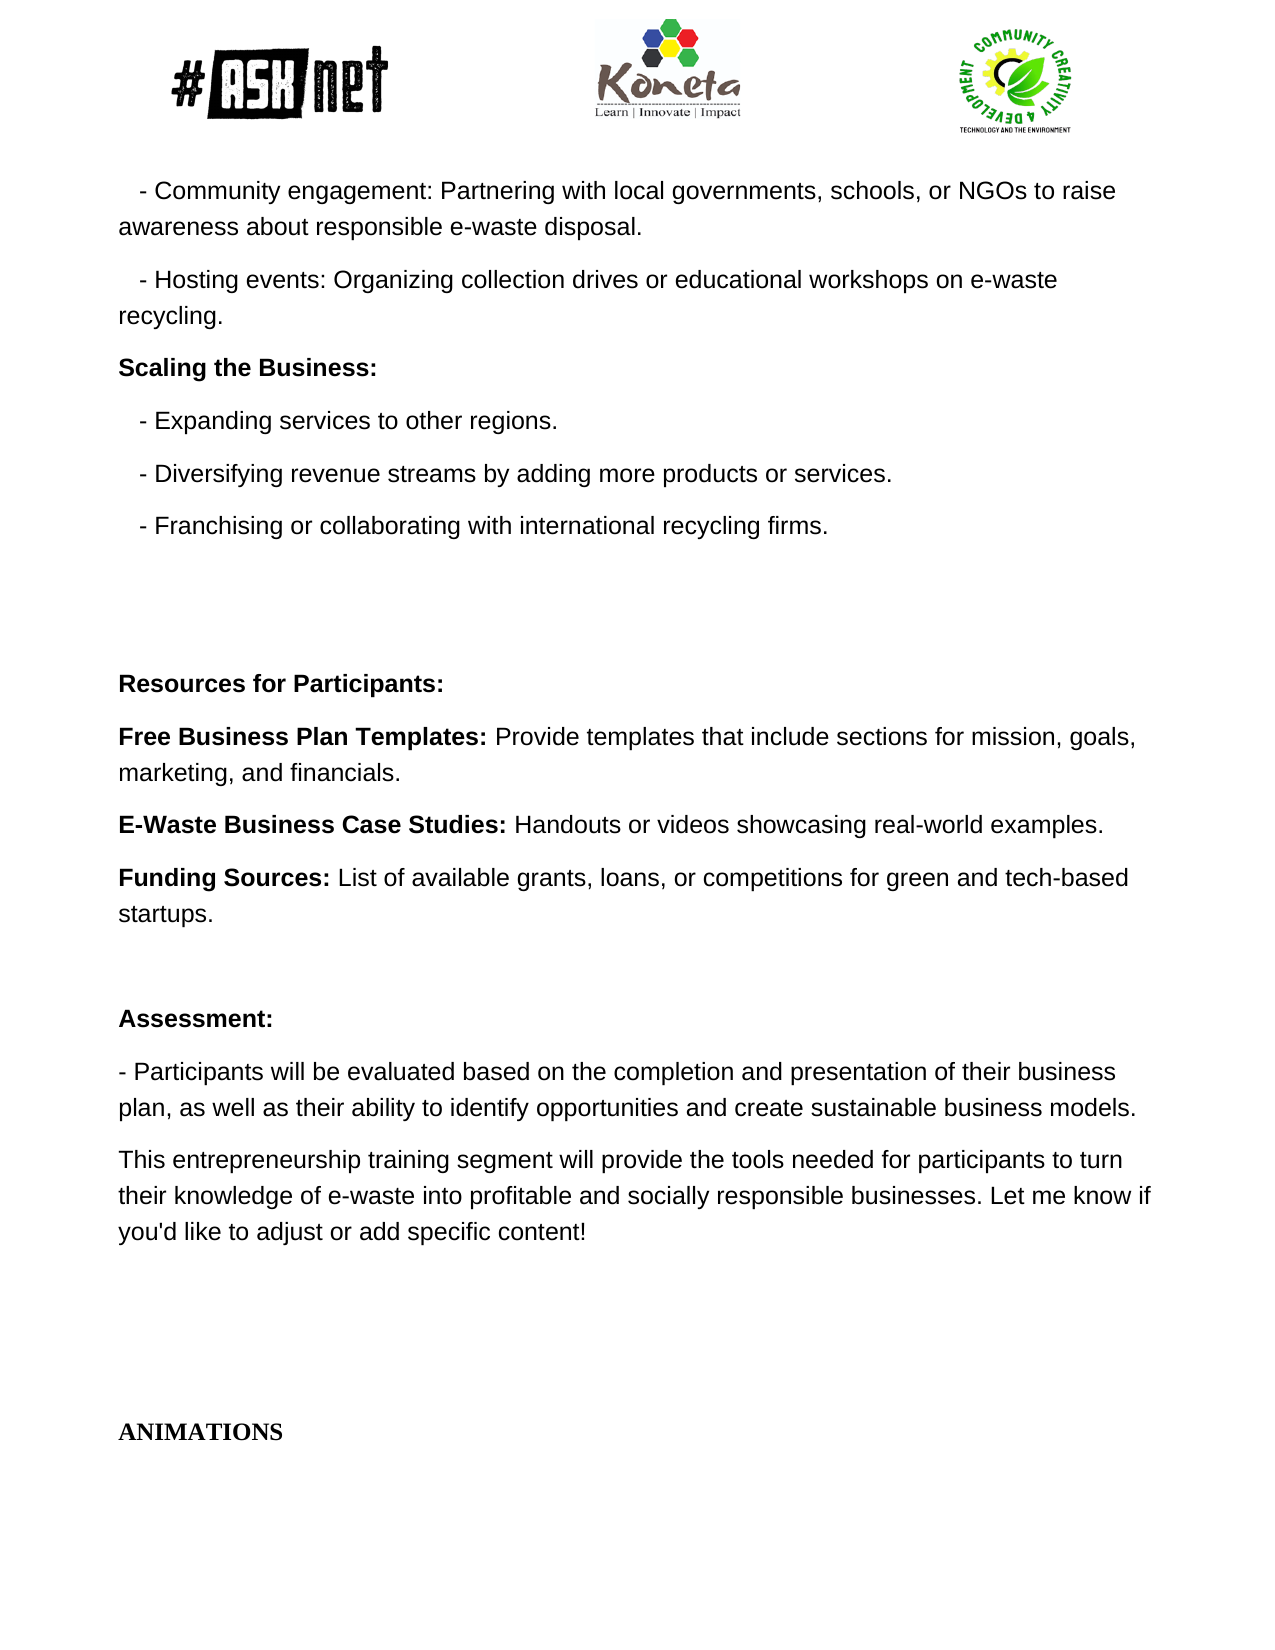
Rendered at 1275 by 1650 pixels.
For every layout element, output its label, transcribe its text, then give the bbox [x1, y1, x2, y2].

text - Participants will be evaluated based on the completion and presentation of their business plan, as well as their ability to identify opportunities and create sustainable business models. [118, 1057, 1157, 1121]
picture [170, 39, 392, 122]
picture [931, 8, 1098, 149]
text - Community engagement: Partnering with local governments, schools, or NGOs to raise awareness about responsible e-waste disposal. [118, 176, 1157, 241]
text Free Business Plan Templates: Provide templates that include sections for mission, goals, marketing, and financials. [118, 722, 1157, 786]
text - Hosting events: Organizing collection drives or educational workshops on e-waste recycling. [118, 265, 1157, 329]
text This entrepreneurship training segment will provide the tools needed for participants to turn their knowledge of e-waste into profitable and socially responsible businesses. Let me know if you'd like to adjust or add specific content! [118, 1145, 1157, 1246]
picture [594, 19, 741, 119]
text ANIMATIONS [118, 1417, 1157, 1446]
text Assessment: [118, 1004, 1157, 1033]
text - Franchising or collaborating with international recycling firms. [118, 511, 1157, 540]
text Funding Sources: List of available grants, loans, or competitions for green and tech-based startups. [118, 863, 1157, 927]
text - Diversifying revenue streams by adding more products or services. [118, 459, 1157, 487]
text E-Waste Business Case Studies: Handouts or videos showcasing real-world examples. [118, 810, 1157, 839]
text Resources for Participants: [118, 669, 1157, 698]
text Scaling the Business: [118, 353, 1157, 382]
text - Expanding services to other regions. [118, 406, 1157, 435]
